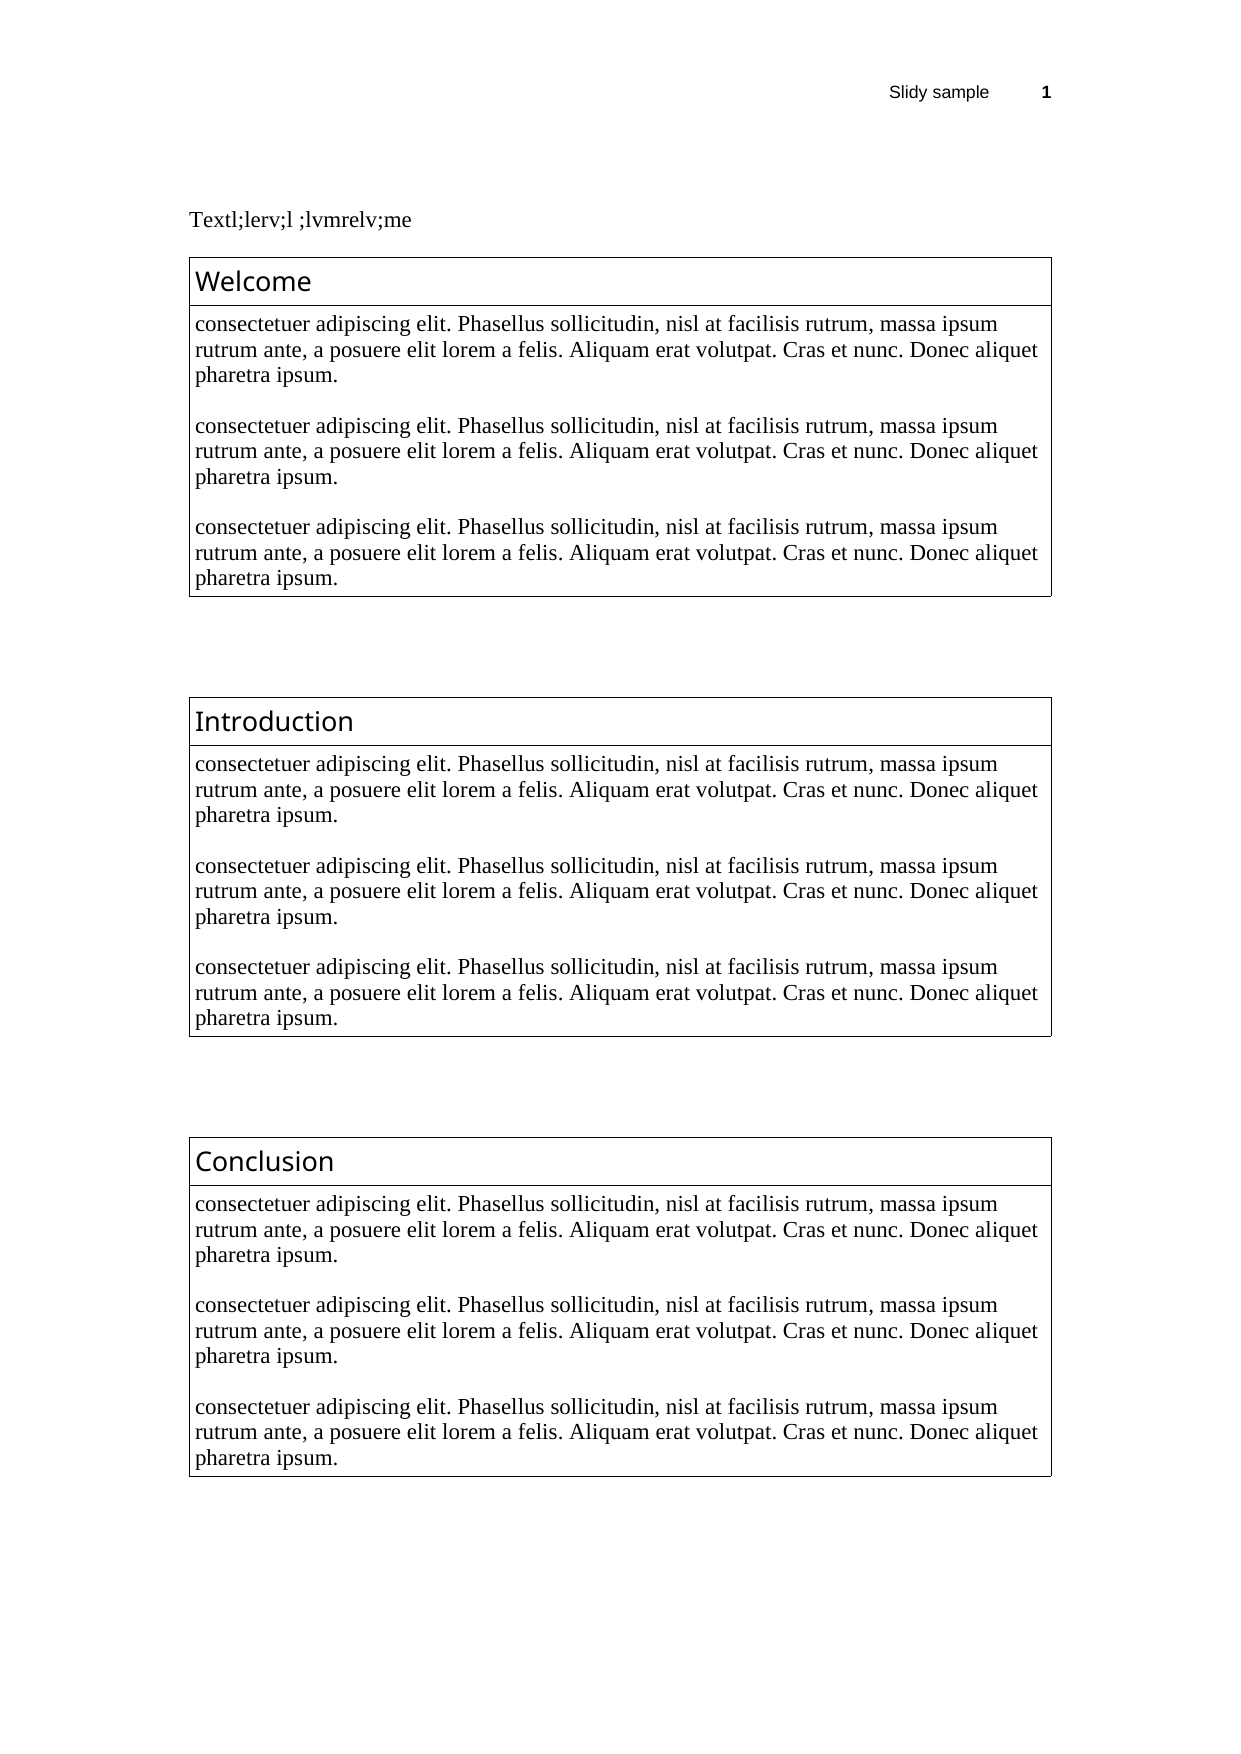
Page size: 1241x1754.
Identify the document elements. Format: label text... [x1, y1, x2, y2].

table_cell consectetuer adipiscing elit. Phasellus sollicitudin, nisl at facilisis rutrum, massa ipsum rutrum ante, a posuere elit lorem a felis. Aliquam erat volutpat. Cras et nunc. Donec aliquet pharetra ipsum. consectetuer adipiscing elit. Phasellus sollicitudin, nisl at facilisis rutrum, massa ipsum rutrum ante, a posuere elit lorem a felis. Aliquam erat volutpat. Cras et nunc. Donec aliquet pharetra ipsum. consectetuer adipiscing elit. Phasellus sollicitudin, nisl at facilisis rutrum, massa ipsum rutrum ante, a posuere elit lorem a felis. Aliquam erat volutpat. Cras et nunc. Donec aliquet pharetra ipsum. [190, 746, 1051, 1036]
table_header Introduction [190, 698, 1051, 745]
table_cell consectetuer adipiscing elit. Phasellus sollicitudin, nisl at facilisis rutrum, massa ipsum rutrum ante, a posuere elit lorem a felis. Aliquam erat volutpat. Cras et nunc. Donec aliquet pharetra ipsum. consectetuer adipiscing elit. Phasellus sollicitudin, nisl at facilisis rutrum, massa ipsum rutrum ante, a posuere elit lorem a felis. Aliquam erat volutpat. Cras et nunc. Donec aliquet pharetra ipsum. consectetuer adipiscing elit. Phasellus sollicitudin, nisl at facilisis rutrum, massa ipsum rutrum ante, a posuere elit lorem a felis. Aliquam erat volutpat. Cras et nunc. Donec aliquet pharetra ipsum. [190, 1186, 1051, 1476]
table_header Conclusion [190, 1138, 1051, 1185]
table_header Welcome [190, 258, 1051, 305]
text Textl;lerv;l ;lvmrelv;me [189, 207, 1051, 232]
table_cell consectetuer adipiscing elit. Phasellus sollicitudin, nisl at facilisis rutrum, massa ipsum rutrum ante, a posuere elit lorem a felis. Aliquam erat volutpat. Cras et nunc. Donec aliquet pharetra ipsum. consectetuer adipiscing elit. Phasellus sollicitudin, nisl at facilisis rutrum, massa ipsum rutrum ante, a posuere elit lorem a felis. Aliquam erat volutpat. Cras et nunc. Donec aliquet pharetra ipsum. consectetuer adipiscing elit. Phasellus sollicitudin, nisl at facilisis rutrum, massa ipsum rutrum ante, a posuere elit lorem a felis. Aliquam erat volutpat. Cras et nunc. Donec aliquet pharetra ipsum. [190, 306, 1051, 596]
